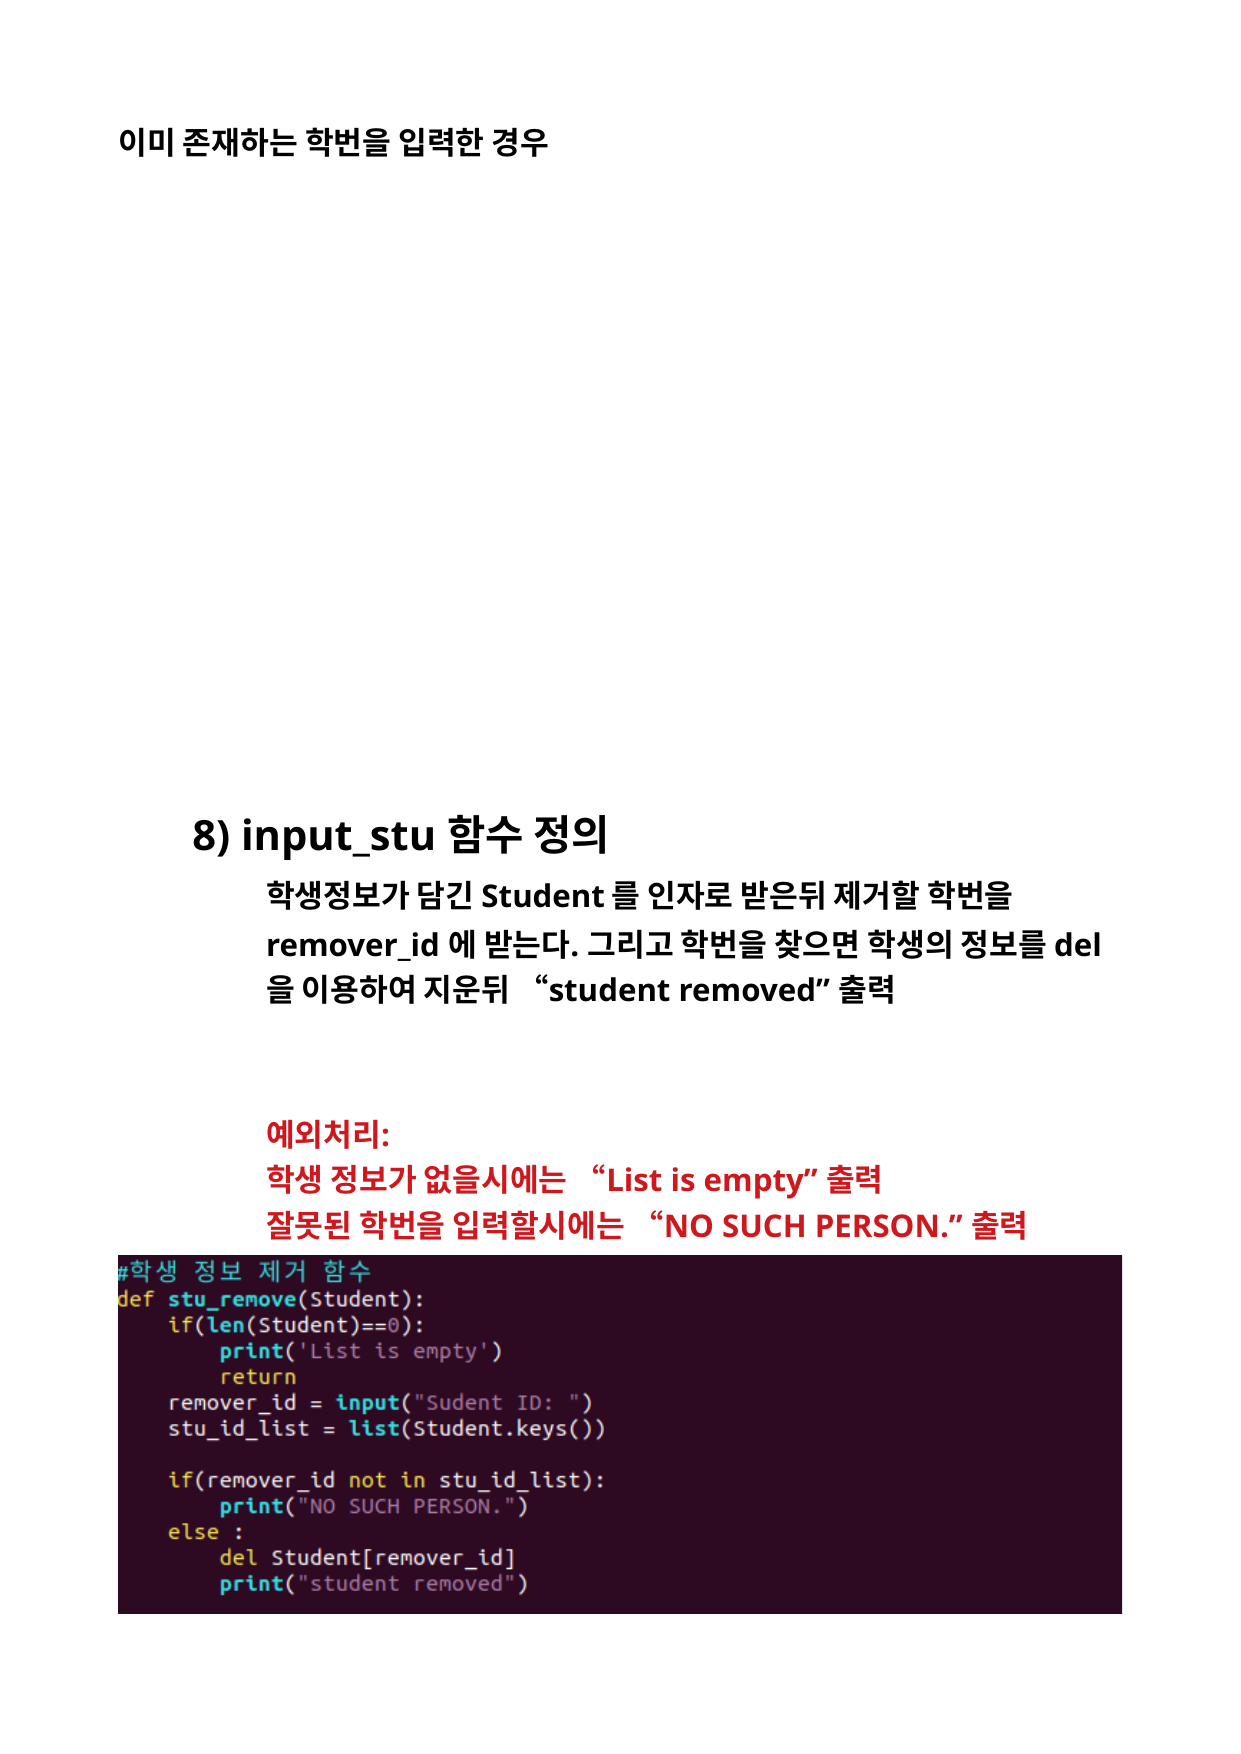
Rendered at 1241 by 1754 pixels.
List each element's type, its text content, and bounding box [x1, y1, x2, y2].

picture [118, 1255, 1123, 1614]
text 잘못된 학번을 입력할시에는 “NO SUCH PERSON.” 출력 [118, 1201, 1122, 1246]
text 학생 정보가 없을시에는 “List is empty” 출력 [118, 1155, 1122, 1201]
text 이미 존재하는 학번을 입력한 경우 [118, 118, 1122, 163]
text 8) input_stu 함수 정의 [118, 802, 1122, 863]
text 예외처리: [118, 1110, 1122, 1155]
text 학생정보가 담긴 Student를 인자로 받은뒤 제거할 학번을 remover_id 에 받는다. 그리고 학번을 찾으면 학생의 정보를 del 을 이용하여 지운뒤 “student removed” 출력 [118, 863, 1122, 1011]
